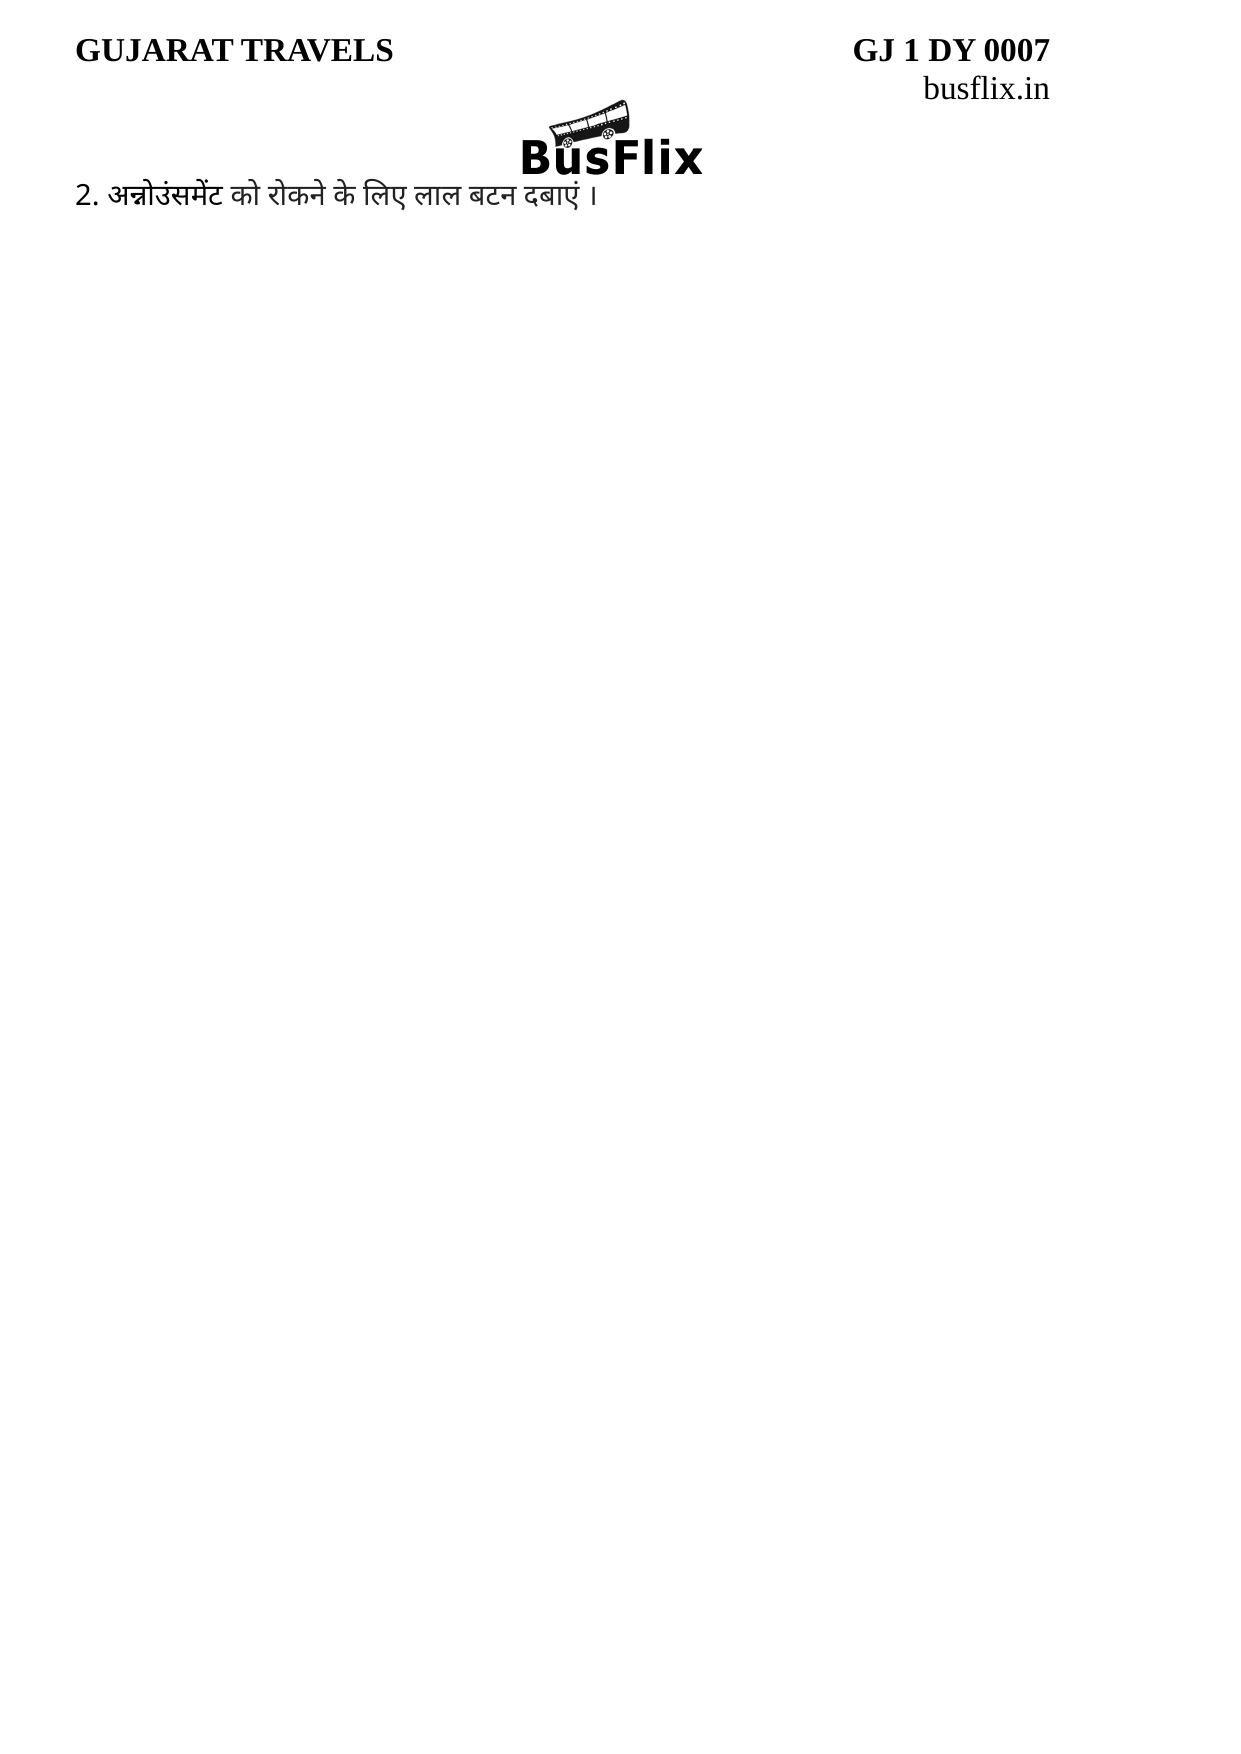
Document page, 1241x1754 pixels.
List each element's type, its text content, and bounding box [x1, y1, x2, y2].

text 2. अन्नोउंसमेंट को रोकने के लिए लाल बटन दबाएं । [75, 174, 1165, 217]
